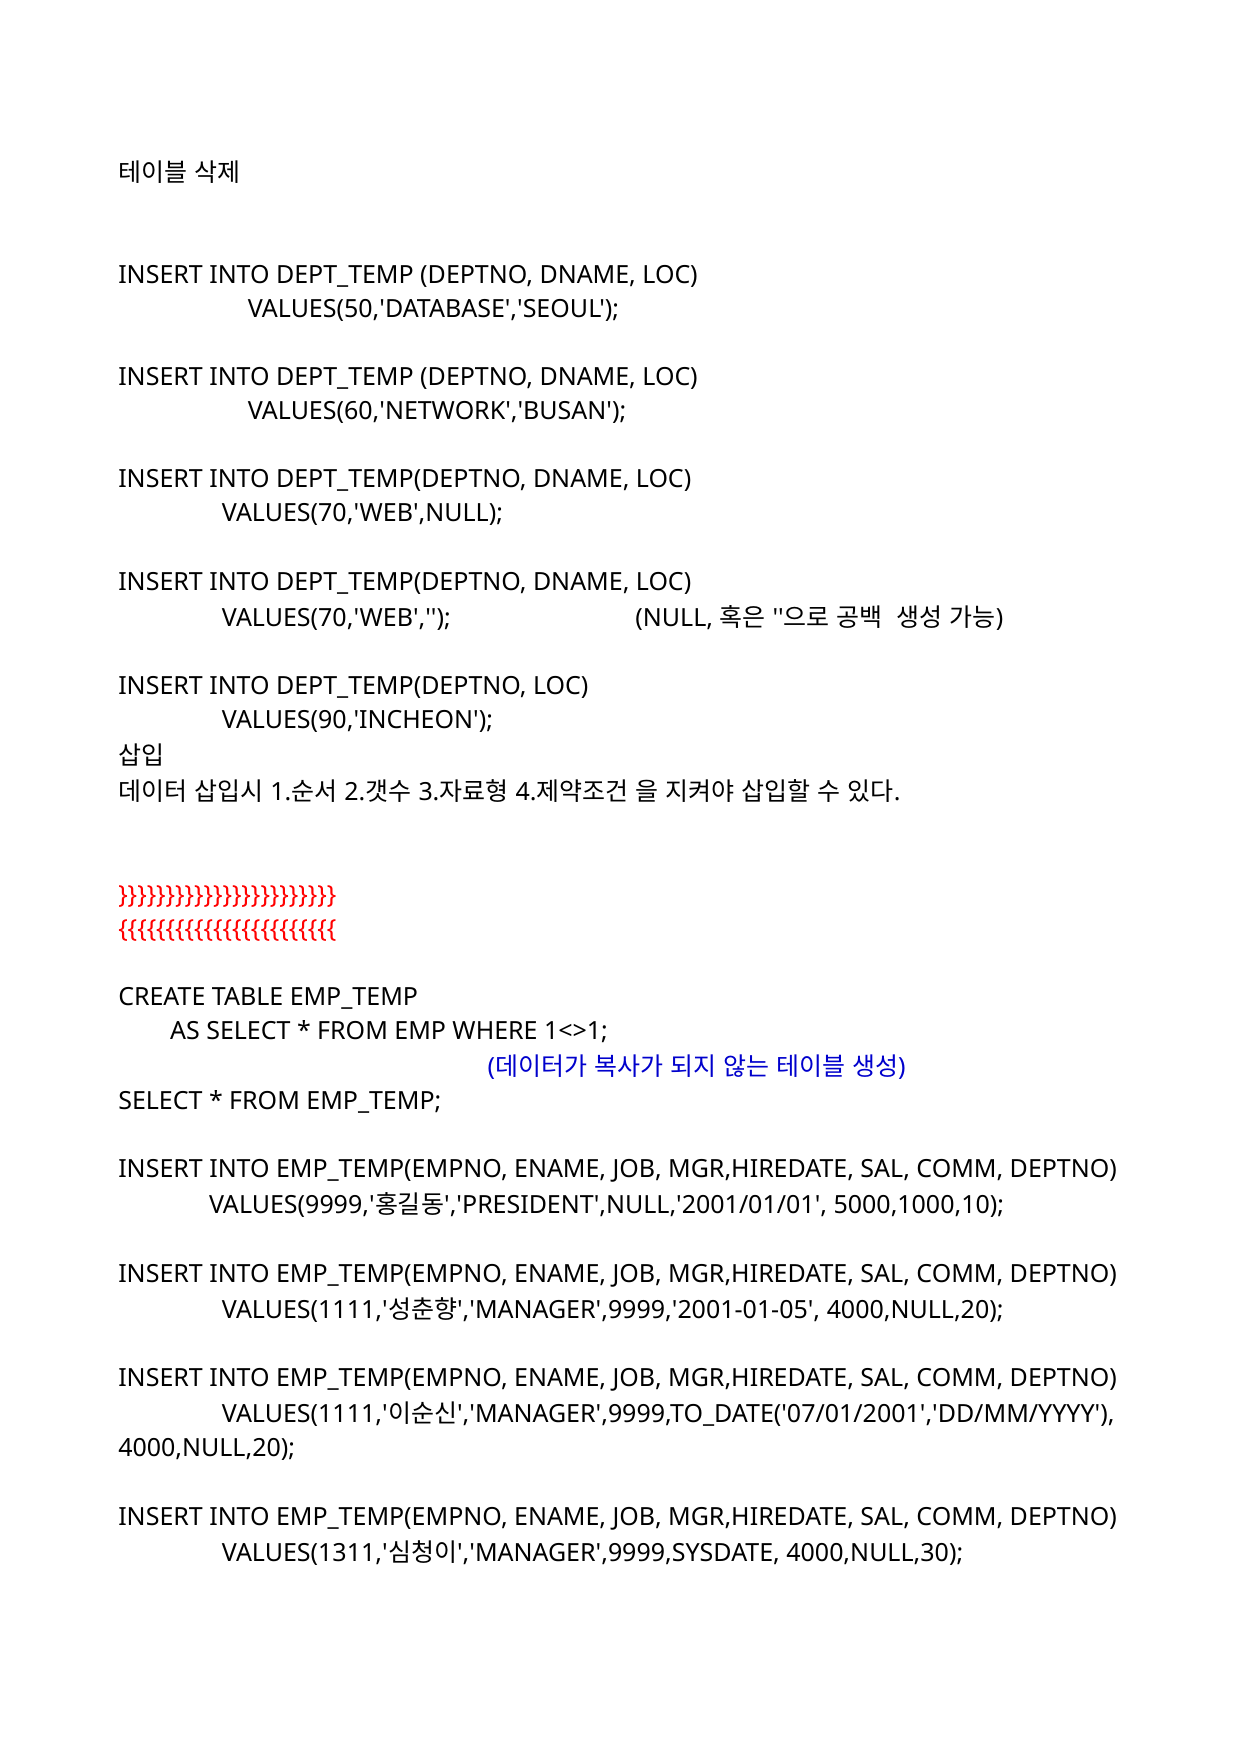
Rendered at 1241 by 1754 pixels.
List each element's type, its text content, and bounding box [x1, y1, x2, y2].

text INSERT INTO EMP_TEMP(EMPNO, ENAME, JOB, MGR,HIREDATE, SAL, COMM, DEPTNO) [118, 1255, 1122, 1289]
text INSERT INTO DEPT_TEMP (DEPTNO, DNAME, LOC) [118, 359, 1122, 393]
text INSERT INTO EMP_TEMP(EMPNO, ENAME, JOB, MGR,HIREDATE, SAL, COMM, DEPTNO) [118, 1360, 1122, 1394]
text 삽입 [118, 736, 1122, 772]
text INSERT INTO EMP_TEMP(EMPNO, ENAME, JOB, MGR,HIREDATE, SAL, COMM, DEPTNO) [118, 1498, 1122, 1532]
text VALUES(1311,'심청이','MANAGER',9999,SYSDATE, 4000,NULL,30); [118, 1532, 1122, 1568]
text }}}}}}}}}}}}}}}}}}}}}}} [118, 876, 1122, 910]
text VALUES(50,'DATABASE','SEOUL'); [118, 291, 1122, 325]
text SELECT * FROM EMP_TEMP; [118, 1083, 1122, 1117]
text INSERT INTO EMP_TEMP(EMPNO, ENAME, JOB, MGR,HIREDATE, SAL, COMM, DEPTNO) [118, 1151, 1122, 1185]
text VALUES(1111,'성춘향','MANAGER',9999,'2001-01-05', 4000,NULL,20); [118, 1289, 1122, 1326]
text AS SELECT * FROM EMP WHERE 1<>1; [118, 1012, 1122, 1047]
text VALUES(70,'WEB',''); (NULL, 혹은 ''으로 공백 생성 가능) [118, 597, 1122, 633]
text VALUES(70,'WEB',NULL); [118, 495, 1122, 529]
text 데이터 삽입시 1.순서 2.갯수 3.자료형 4.제약조건 을 지켜야 삽입할 수 있다. [118, 772, 1122, 808]
text (데이터가 복사가 되지 않는 테이블 생성) [118, 1047, 1122, 1083]
text VALUES(60,'NETWORK','BUSAN'); [118, 393, 1122, 427]
text {{{{{{{{{{{{{{{{{{{{{{{ [118, 910, 1122, 944]
text INSERT INTO DEPT_TEMP(DEPTNO, LOC) [118, 667, 1122, 702]
text VALUES(9999,'홍길동','PRESIDENT',NULL,'2001/01/01', 5000,1000,10); [118, 1185, 1122, 1221]
text CREATE TABLE EMP_TEMP [118, 978, 1122, 1012]
text INSERT INTO DEPT_TEMP (DEPTNO, DNAME, LOC) [118, 257, 1122, 291]
text INSERT INTO DEPT_TEMP(DEPTNO, DNAME, LOC) [118, 563, 1122, 597]
text INSERT INTO DEPT_TEMP(DEPTNO, DNAME, LOC) [118, 461, 1122, 495]
text 테이블 삭제 [118, 152, 1122, 188]
text VALUES(90,'INCHEON'); [118, 702, 1122, 736]
text VALUES(1111,'이순신','MANAGER',9999,TO_DATE('07/01/2001','DD/MM/YYYY'), 4000,NULL,20); [118, 1394, 1122, 1464]
